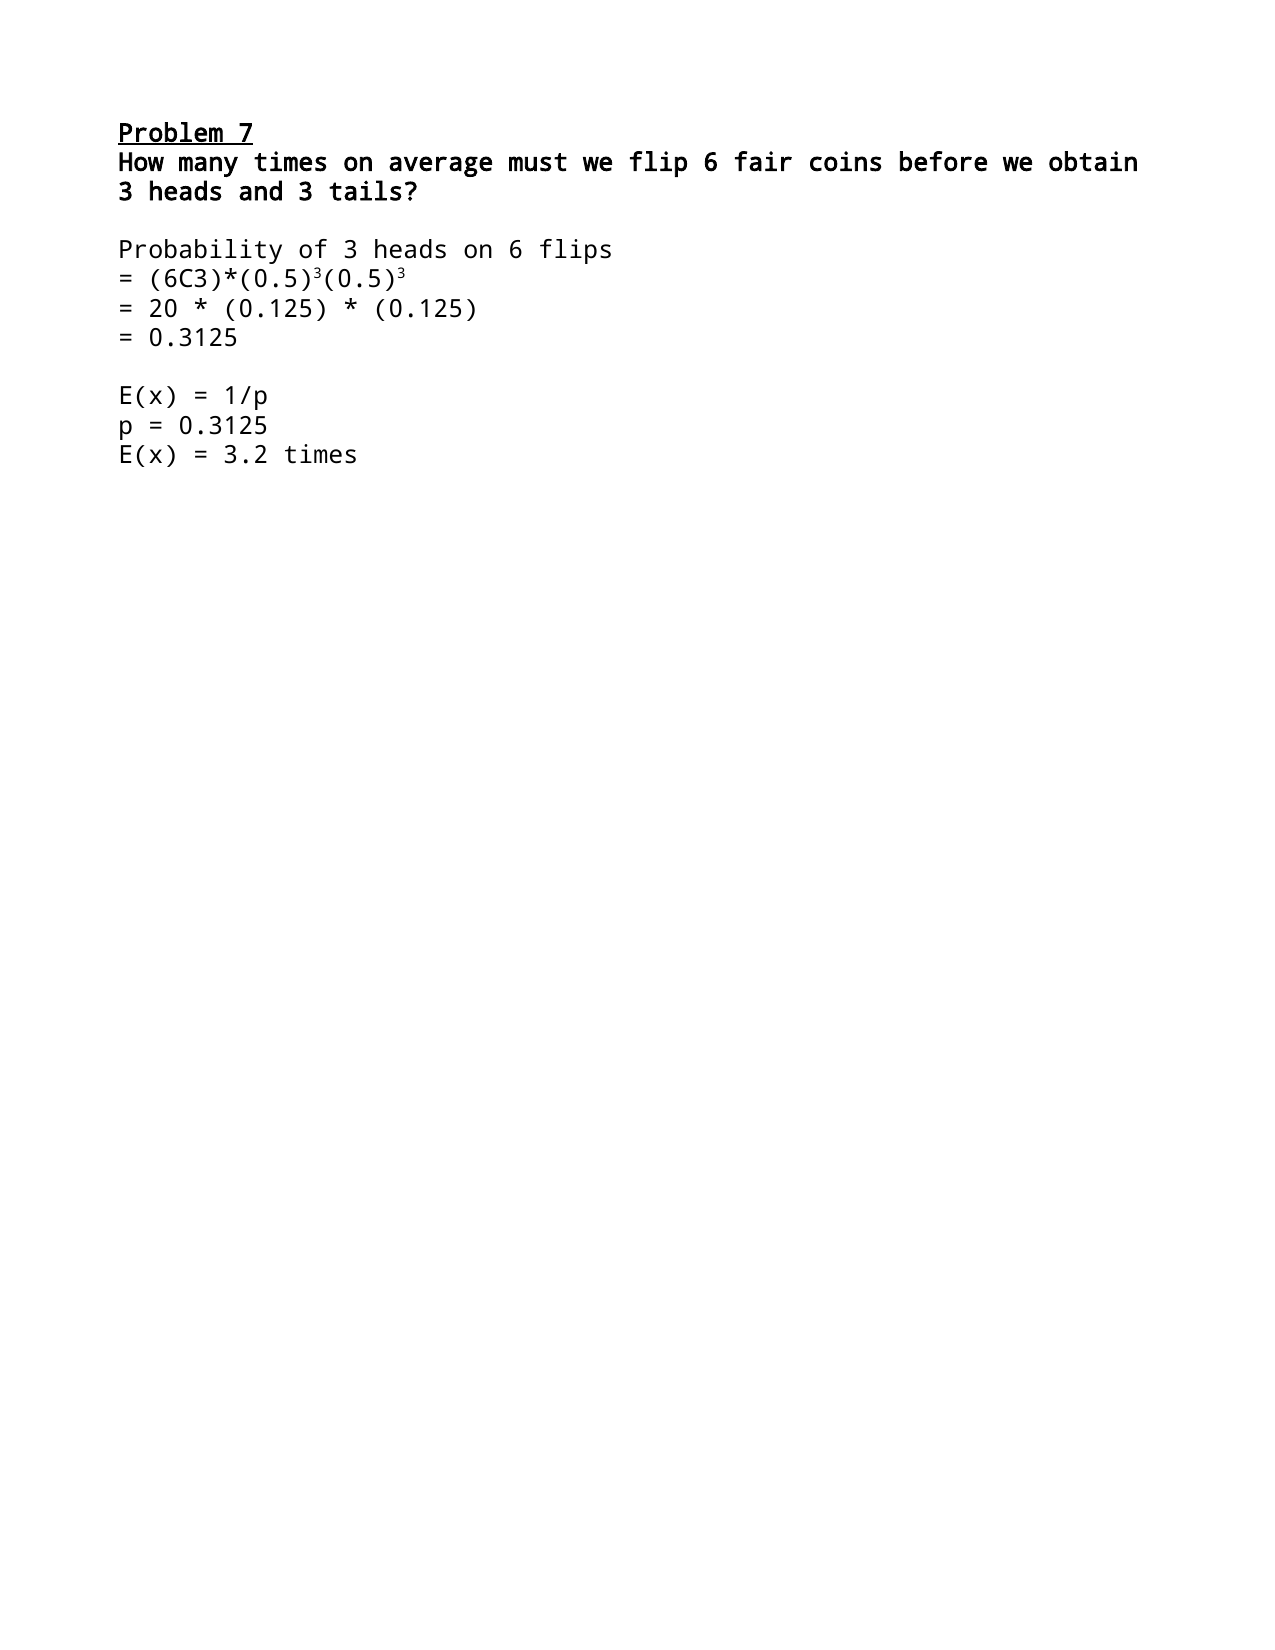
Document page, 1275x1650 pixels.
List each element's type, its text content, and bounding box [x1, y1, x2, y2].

text p = 0.3125 [118, 411, 1157, 440]
text = (6C3)*(0.5)3(0.5)3 [118, 264, 1157, 294]
text = 0.3125 [118, 323, 1157, 352]
text Problem 7 [118, 118, 1157, 147]
text E(x) = 1/p [118, 382, 1157, 411]
text How many times on average must we flip 6 fair coins before we obtain 3 heads and 3 tails? [118, 147, 1157, 206]
text Probability of 3 heads on 6 flips [118, 235, 1157, 264]
text = 20 * (0.125) * (0.125) [118, 294, 1157, 323]
text E(x) = 3.2 times [118, 440, 1157, 469]
